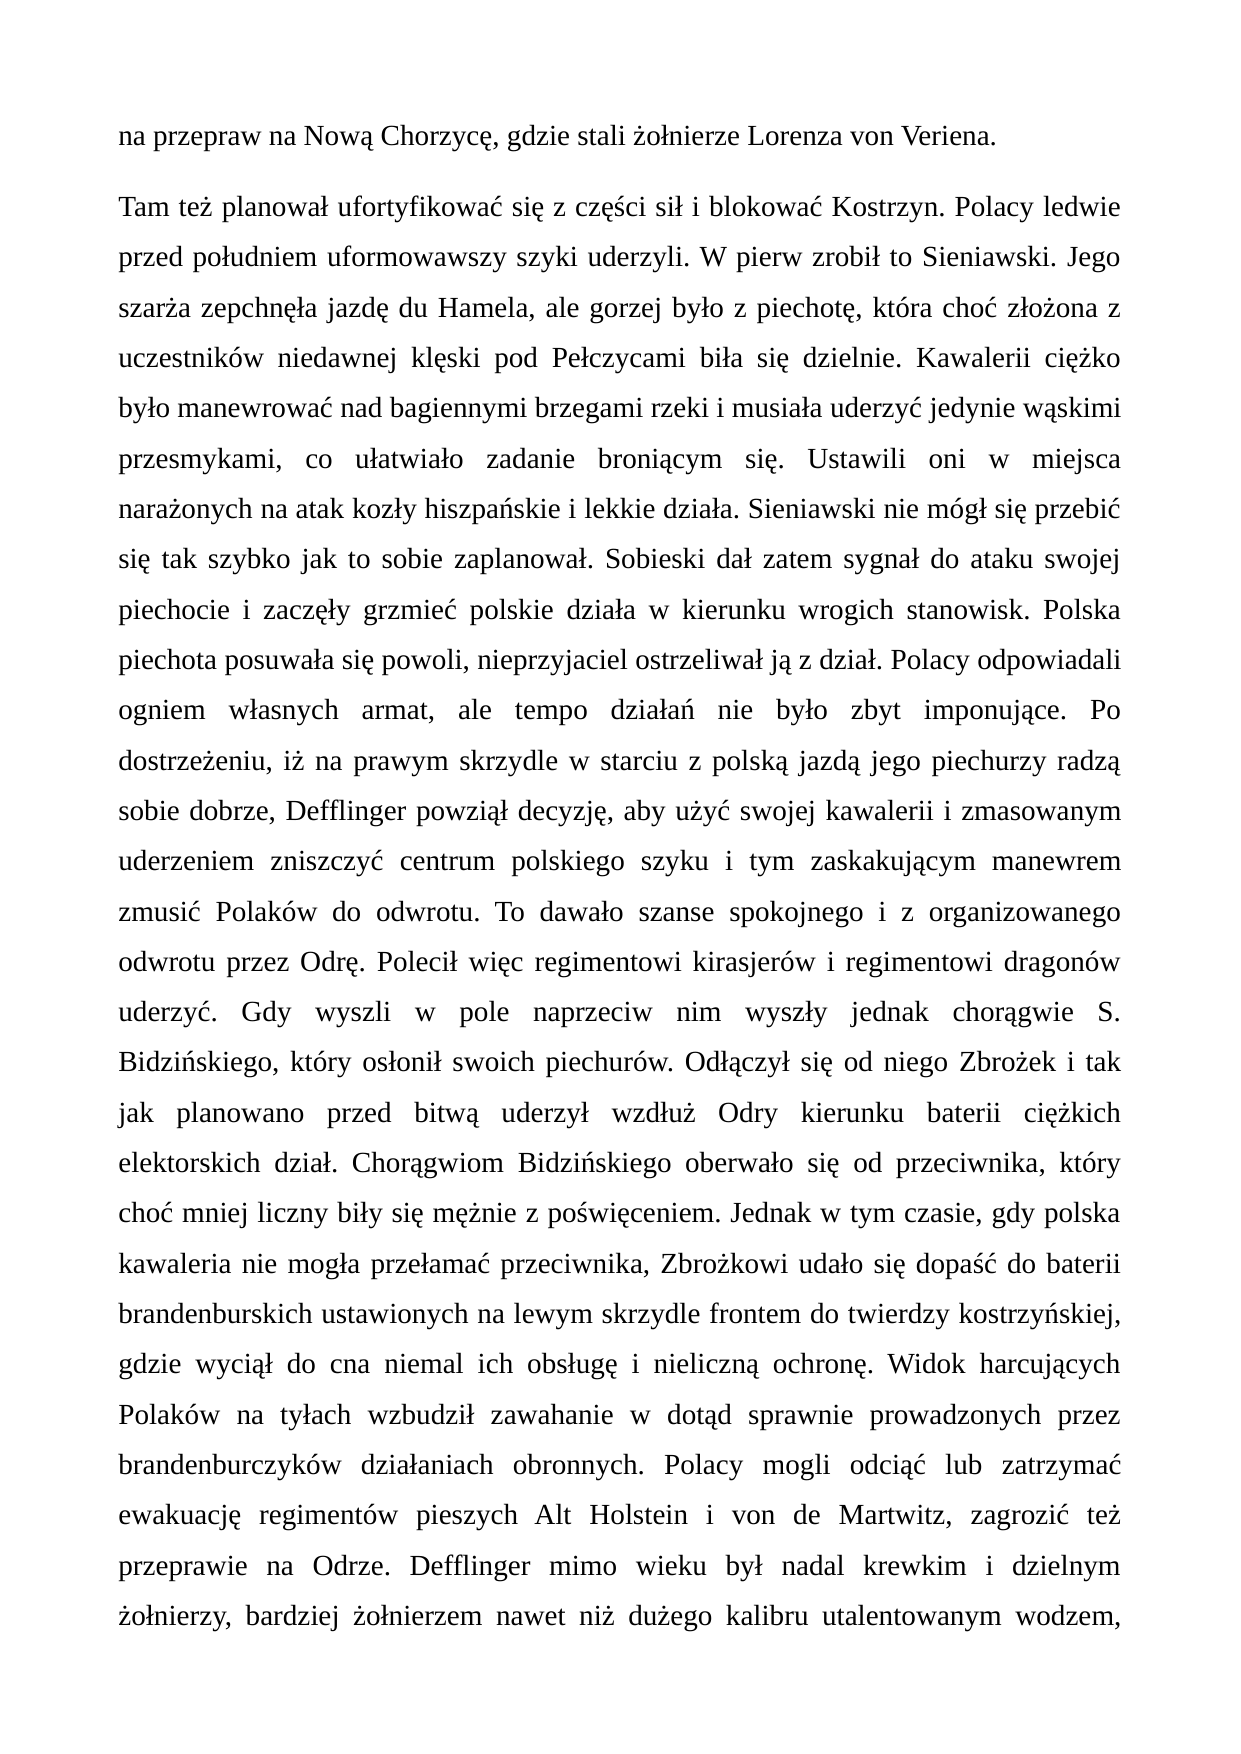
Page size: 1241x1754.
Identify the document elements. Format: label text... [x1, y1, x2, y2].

text na przepraw na Nową Chorzycę, gdzie stali żołnierze Lorenza von Veriena. [118, 118, 1122, 152]
text Tam też planował ufortyfikować się z części sił i blokować Kostrzyn. Polacy ledwie przed południem uformowawszy szyki uderzyli. W pierw zrobił to Sieniawski. Jego szarża zepchnęła jazdę du Hamela, ale gorzej było z piechotę, która choć złożona z uczestników niedawnej klęski pod Pełczycami biła się dzielnie. Kawalerii ciężko było manewrować nad bagiennymi brzegami rzeki i musiała uderzyć jedynie wąskimi przesmykami, co ułatwiało zadanie broniącym się. Ustawili oni w miejsca narażonych na atak kozły hiszpańskie i lekkie działa. Sieniawski nie mógł się przebić się tak szybko jak to sobie zaplanował. Sobieski dał zatem sygnał do ataku swojej piechocie i zaczęły grzmieć polskie działa w kierunku wrogich stanowisk. Polska piechota posuwała się powoli, nieprzyjaciel ostrzeliwał ją z dział. Polacy odpowiadali ogniem własnych armat, ale tempo działań nie było zbyt imponujące. Po dostrzeżeniu, iż na prawym skrzydle w starciu z polską jazdą jego piechurzy radzą sobie dobrze, Defflinger powziął decyzję, aby użyć swojej kawalerii i zmasowanym uderzeniem zniszczyć centrum polskiego szyku i tym zaskakującym manewrem zmusić Polaków do odwrotu. To dawało szanse spokojnego i z organizowanego odwrotu przez Odrę. Polecił więc regimentowi kirasjerów i regimentowi dragonów uderzyć. Gdy wyszli w pole naprzeciw nim wyszły jednak chorągwie S. Bidzińskiego, który osłonił swoich piechurów. Odłączył się od niego Zbrożek i tak jak planowano przed bitwą uderzył wzdłuż Odry kierunku baterii ciężkich elektorskich dział. Chorągwiom Bidzińskiego oberwało się od przeciwnika, który choć mniej liczny biły się mężnie z poświęceniem. Jednak w tym czasie, gdy polska kawaleria nie mogła przełamać przeciwnika, Zbrożkowi udało się dopaść do baterii brandenburskich ustawionych na lewym skrzydle frontem do twierdzy kostrzyńskiej, gdzie wyciął do cna niemal ich obsługę i nieliczną ochronę. Widok harcujących Polaków na tyłach wzbudził zawahanie w dotąd sprawnie prowadzonych przez brandenburczyków działaniach obronnych. Polacy mogli odciąć lub zatrzymać ewakuację regimentów pieszych Alt Holstein i von de Martwitz, zagrozić też przeprawie na Odrze. Defflinger mimo wieku był nadal krewkim i dzielnym żołnierzy, bardziej żołnierzem nawet niż dużego kalibru utalentowanym wodzem, [118, 189, 1122, 1632]
